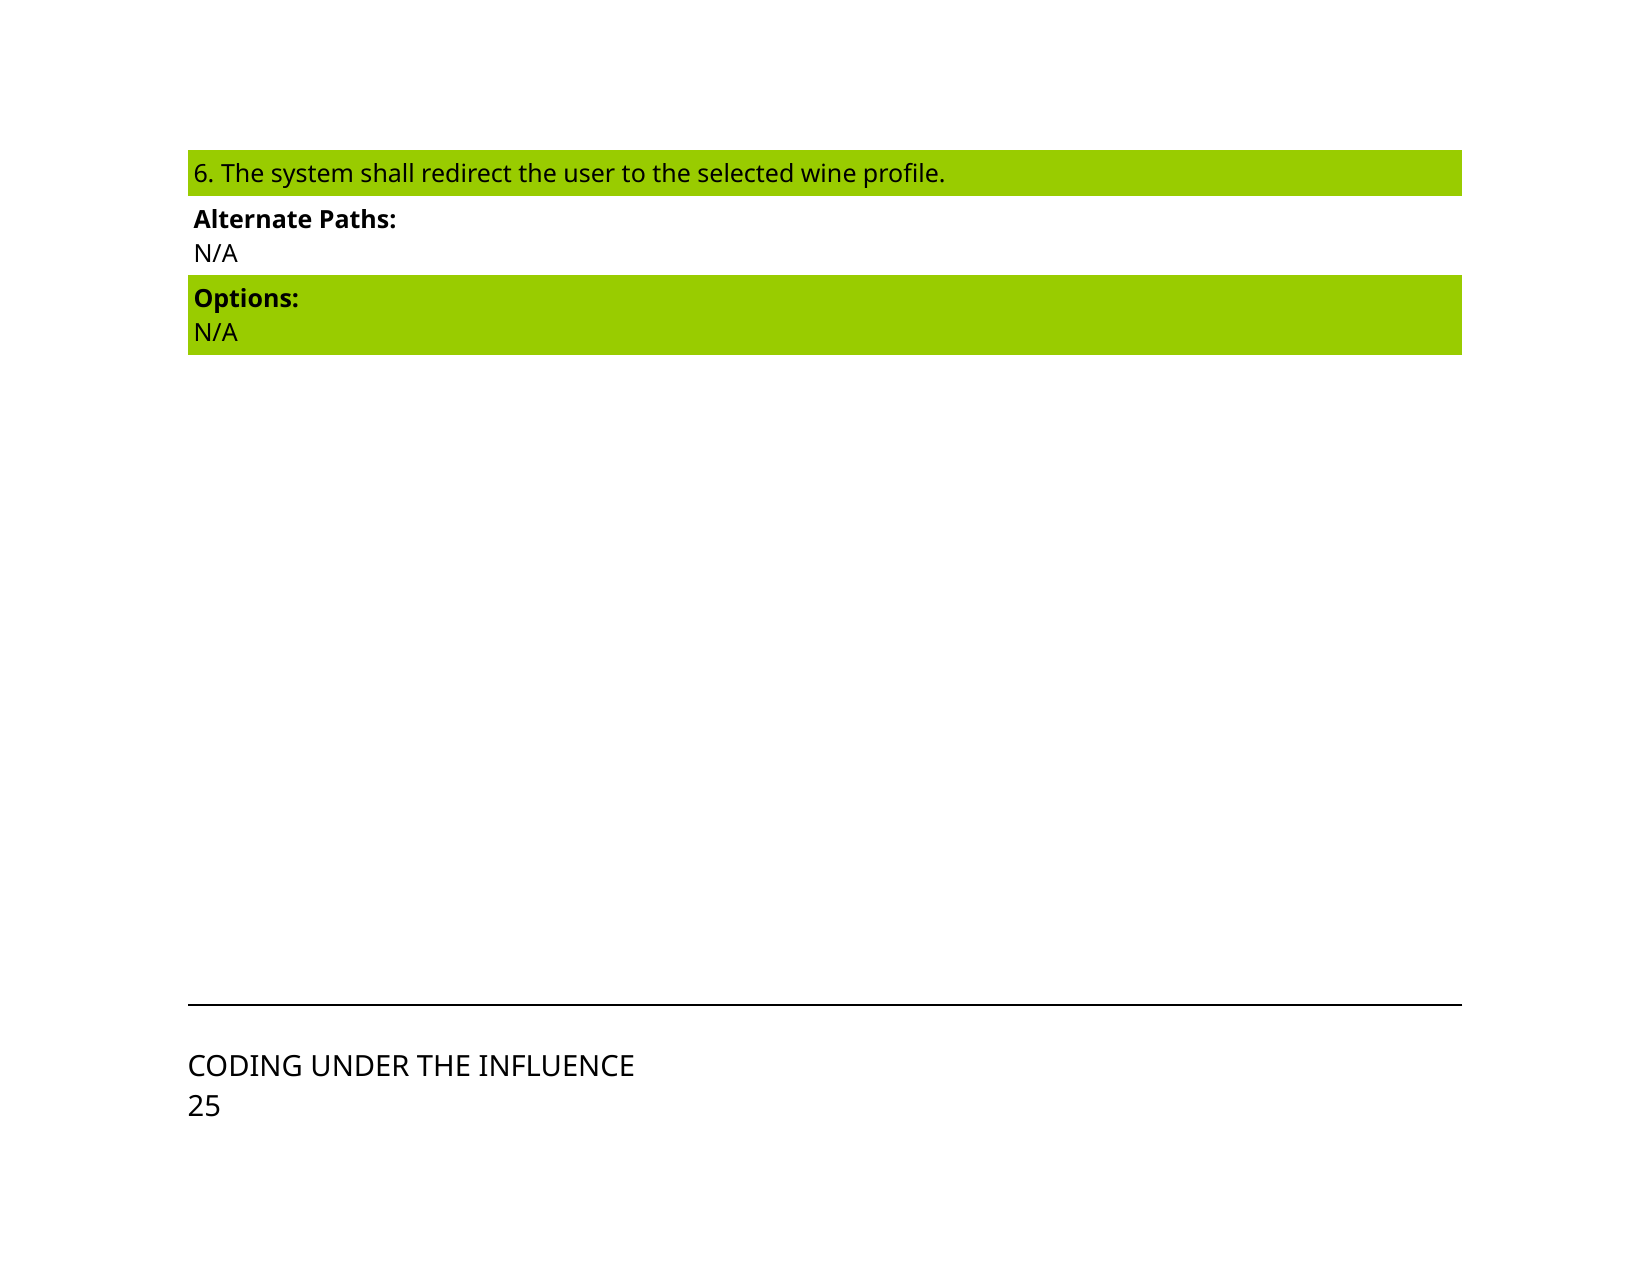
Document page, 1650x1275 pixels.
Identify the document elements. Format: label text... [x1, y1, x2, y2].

table_cell Options: N/A [188, 275, 1462, 355]
table_cell 6. The system shall redirect the user to the selected wine profile. [188, 150, 1462, 196]
table_cell Alternate Paths: N/A [188, 196, 1462, 275]
